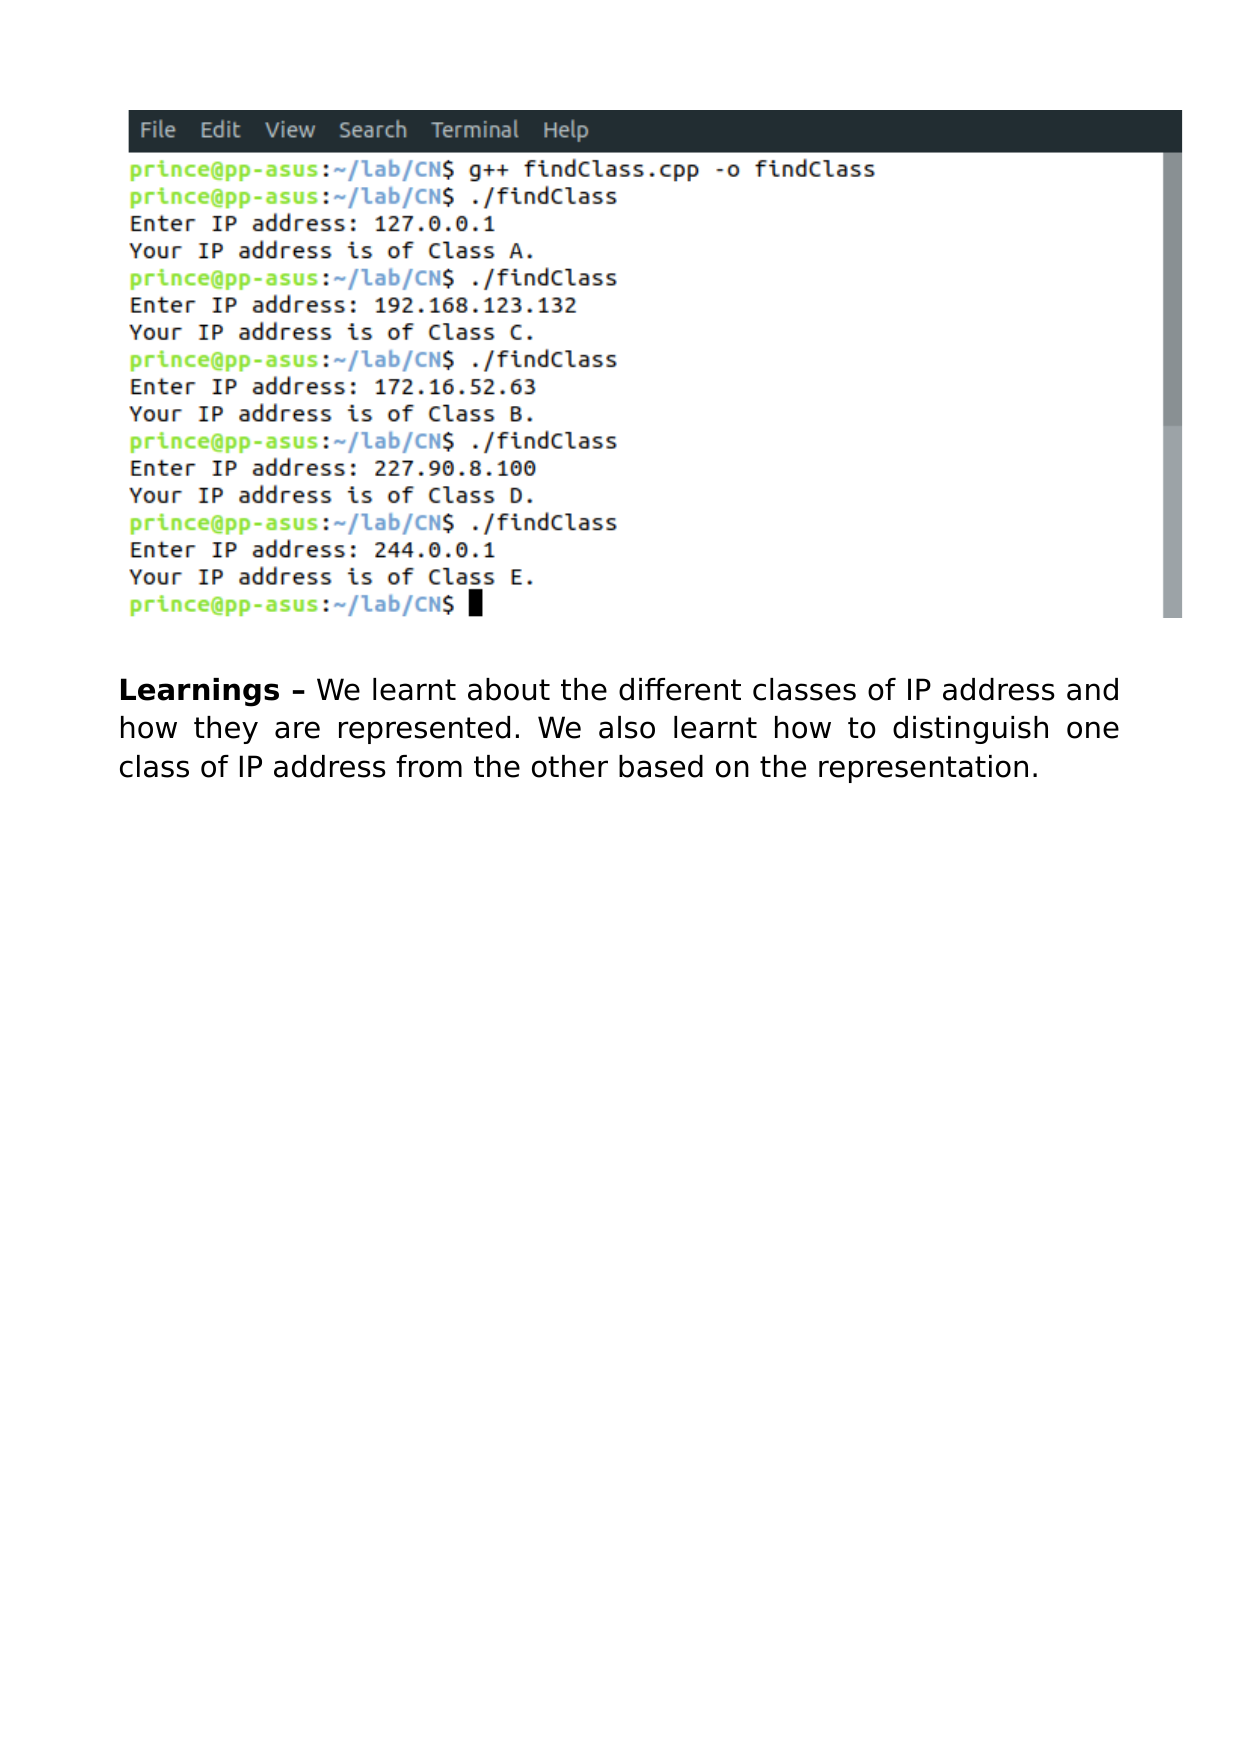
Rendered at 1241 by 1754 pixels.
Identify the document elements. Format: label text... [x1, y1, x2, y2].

picture [128, 110, 1183, 618]
text Learnings – We learnt about the different classes of IP address and how they are represented. We also learnt how to distinguish one class of IP address from the other based on the representation. [118, 673, 1122, 785]
